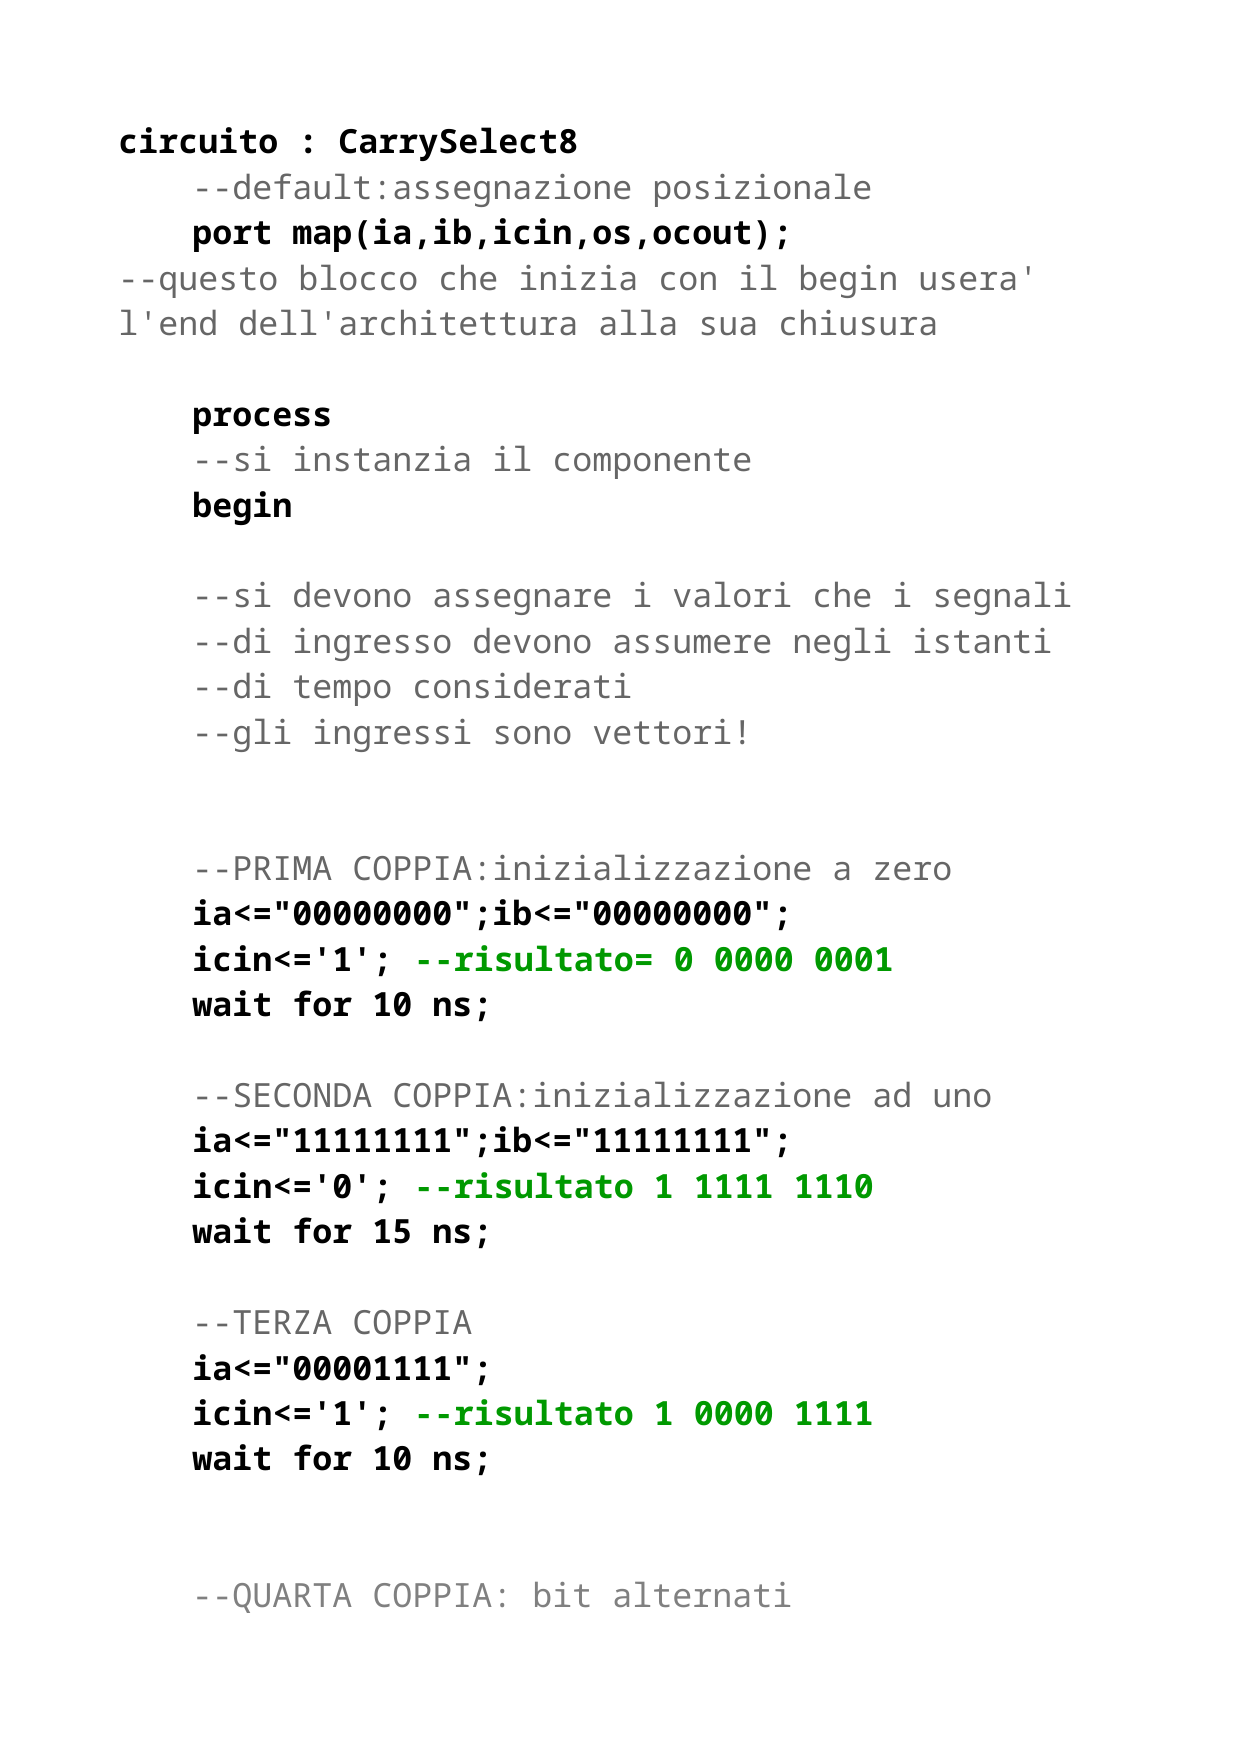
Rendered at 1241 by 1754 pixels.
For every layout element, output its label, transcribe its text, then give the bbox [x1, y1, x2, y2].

text --questo blocco che inizia con il begin usera' l'end dell'architettura alla sua chiusura [118, 254, 1122, 345]
text --gli ingressi sono vettori! [118, 708, 1122, 754]
text --si instanzia il componente [118, 436, 1122, 481]
text begin [118, 481, 1122, 527]
text port map(ia,ib,icin,os,ocout); [118, 209, 1122, 254]
text process [118, 391, 1122, 436]
text icin<='0'; --risultato 1 1111 1110 [118, 1163, 1122, 1208]
text --SECONDA COPPIA:inizializzazione ad uno [118, 1072, 1122, 1117]
text wait for 15 ns; [118, 1208, 1122, 1253]
text wait for 10 ns; [118, 981, 1122, 1026]
text icin<='1'; --risultato 1 0000 1111 [118, 1390, 1122, 1435]
text ia<="00001111"; [118, 1344, 1122, 1390]
text --default:assegnazione posizionale [118, 163, 1122, 209]
text ia<="00000000";ib<="00000000"; [118, 890, 1122, 936]
text circuito : CarrySelect8 [118, 118, 1122, 163]
text --TERZA COPPIA [118, 1299, 1122, 1344]
text ia<="11111111";ib<="11111111"; [118, 1117, 1122, 1163]
text --si devono assegnare i valori che i segnali --di ingresso devono assumere negli istanti --di tempo considerati [118, 572, 1122, 708]
text --QUARTA COPPIA: bit alternati [118, 1571, 1122, 1617]
text --PRIMA COPPIA:inizializzazione a zero [118, 845, 1122, 890]
text wait for 10 ns; [118, 1435, 1122, 1481]
text icin<='1'; --risultato= 0 0000 0001 [118, 936, 1122, 981]
